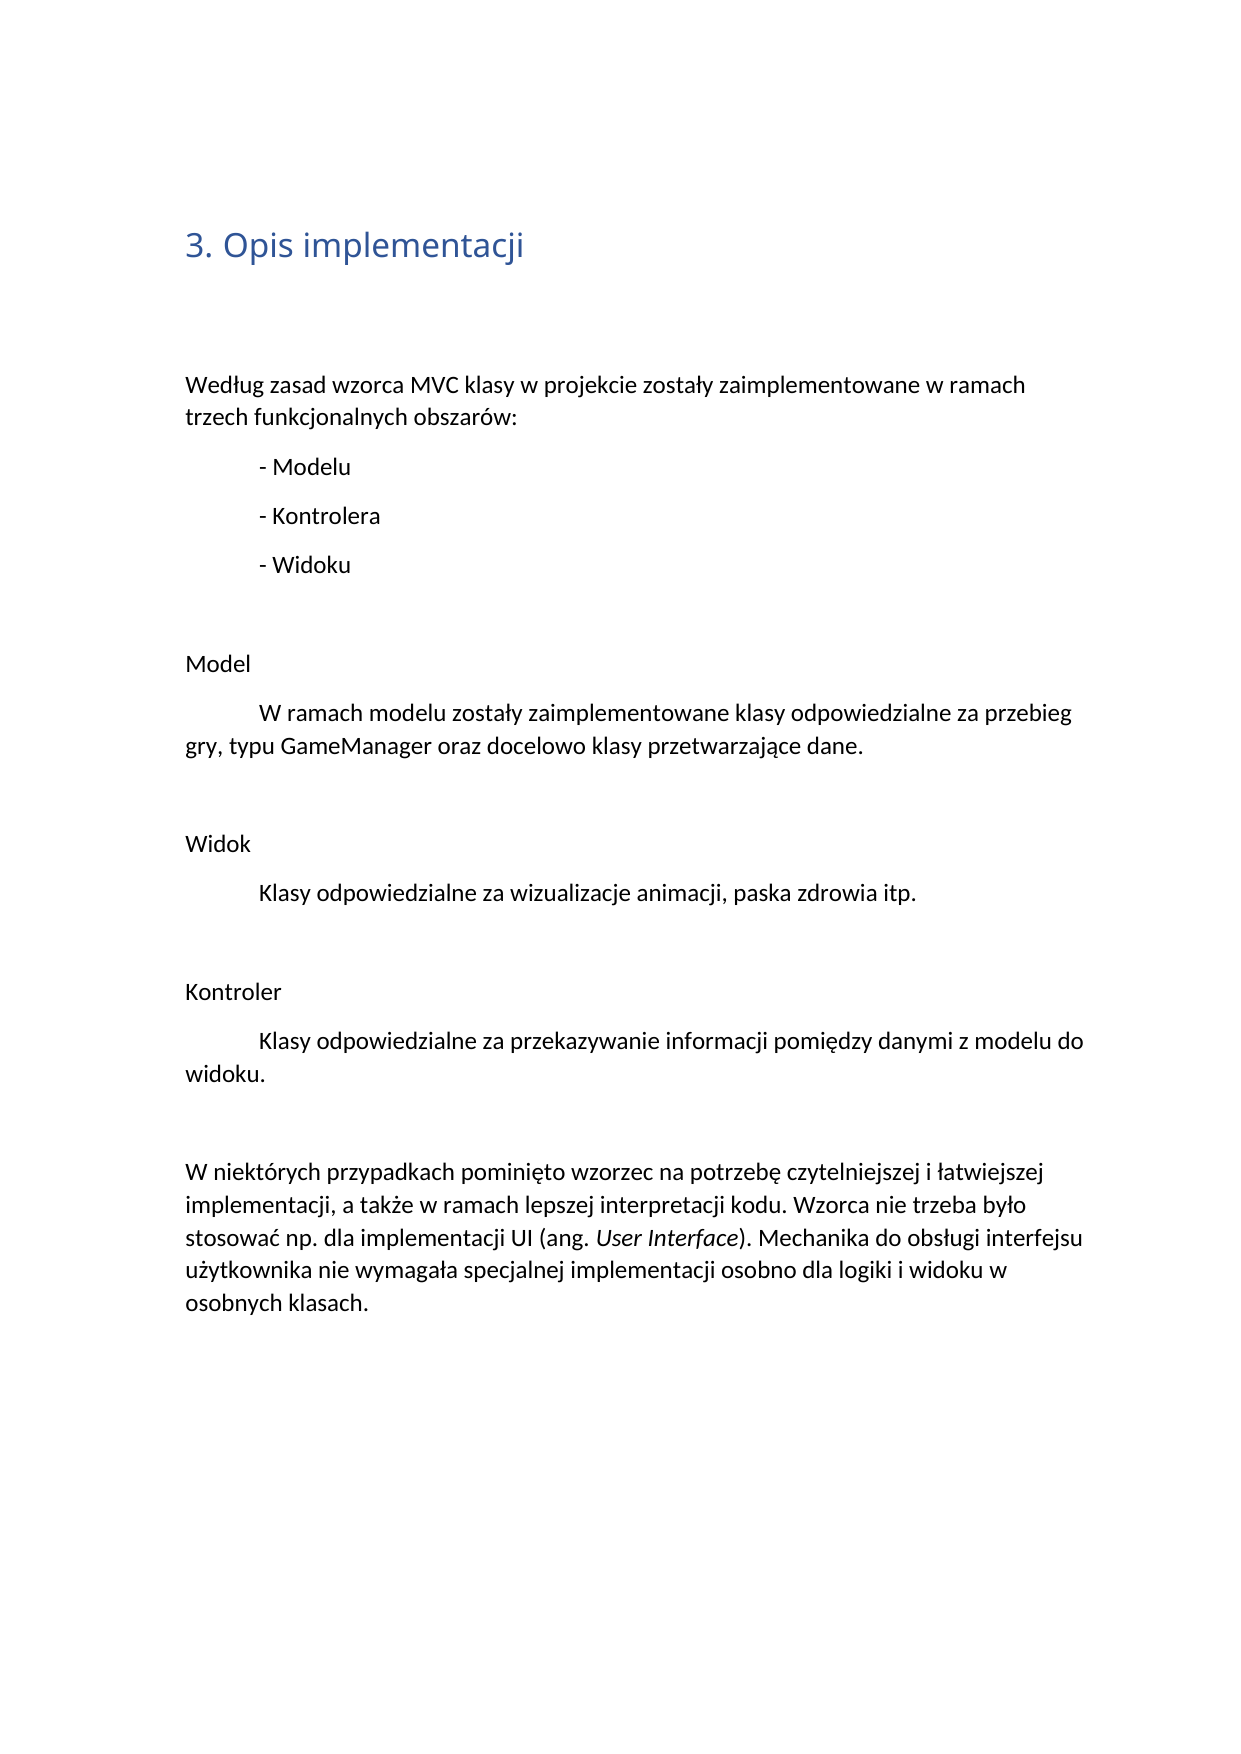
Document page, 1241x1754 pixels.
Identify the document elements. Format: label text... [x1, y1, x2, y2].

text Klasy odpowiedzialne za przekazywanie informacji pomiędzy danymi z modelu do widoku. [185, 1025, 1093, 1088]
text Model [185, 648, 1093, 678]
text - Widoku [185, 549, 1093, 580]
text W niektórych przypadkach pominięto wzorzec na potrzebę czytelniejszej i łatwiejszej implementacji, a także w ramach lepszej interpretacji kodu. Wzorca nie trzeba było stosować np. dla implementacji UI (ang. User Interface). Mechanika do obsługi interfejsu użytkownika nie wymagała specjalnej implementacji osobno dla logiki i widoku w osobnych klasach. [185, 1157, 1093, 1317]
text Kontroler [185, 976, 1093, 1007]
text W ramach modelu zostały zaimplementowane klasy odpowiedzialne za przebieg gry, typu GameManager oraz docelowo klasy przetwarzające dane. [185, 697, 1093, 760]
list Opis implementacji [185, 222, 1093, 267]
text Widok [185, 828, 1093, 859]
text - Modelu [185, 451, 1093, 481]
text Klasy odpowiedzialne za wizualizacje animacji, paska zdrowia itp. [185, 878, 1093, 908]
text - Kontrolera [185, 500, 1093, 531]
text Według zasad wzorca MVC klasy w projekcie zostały zaimplementowane w ramach trzech funkcjonalnych obszarów: [185, 369, 1093, 432]
